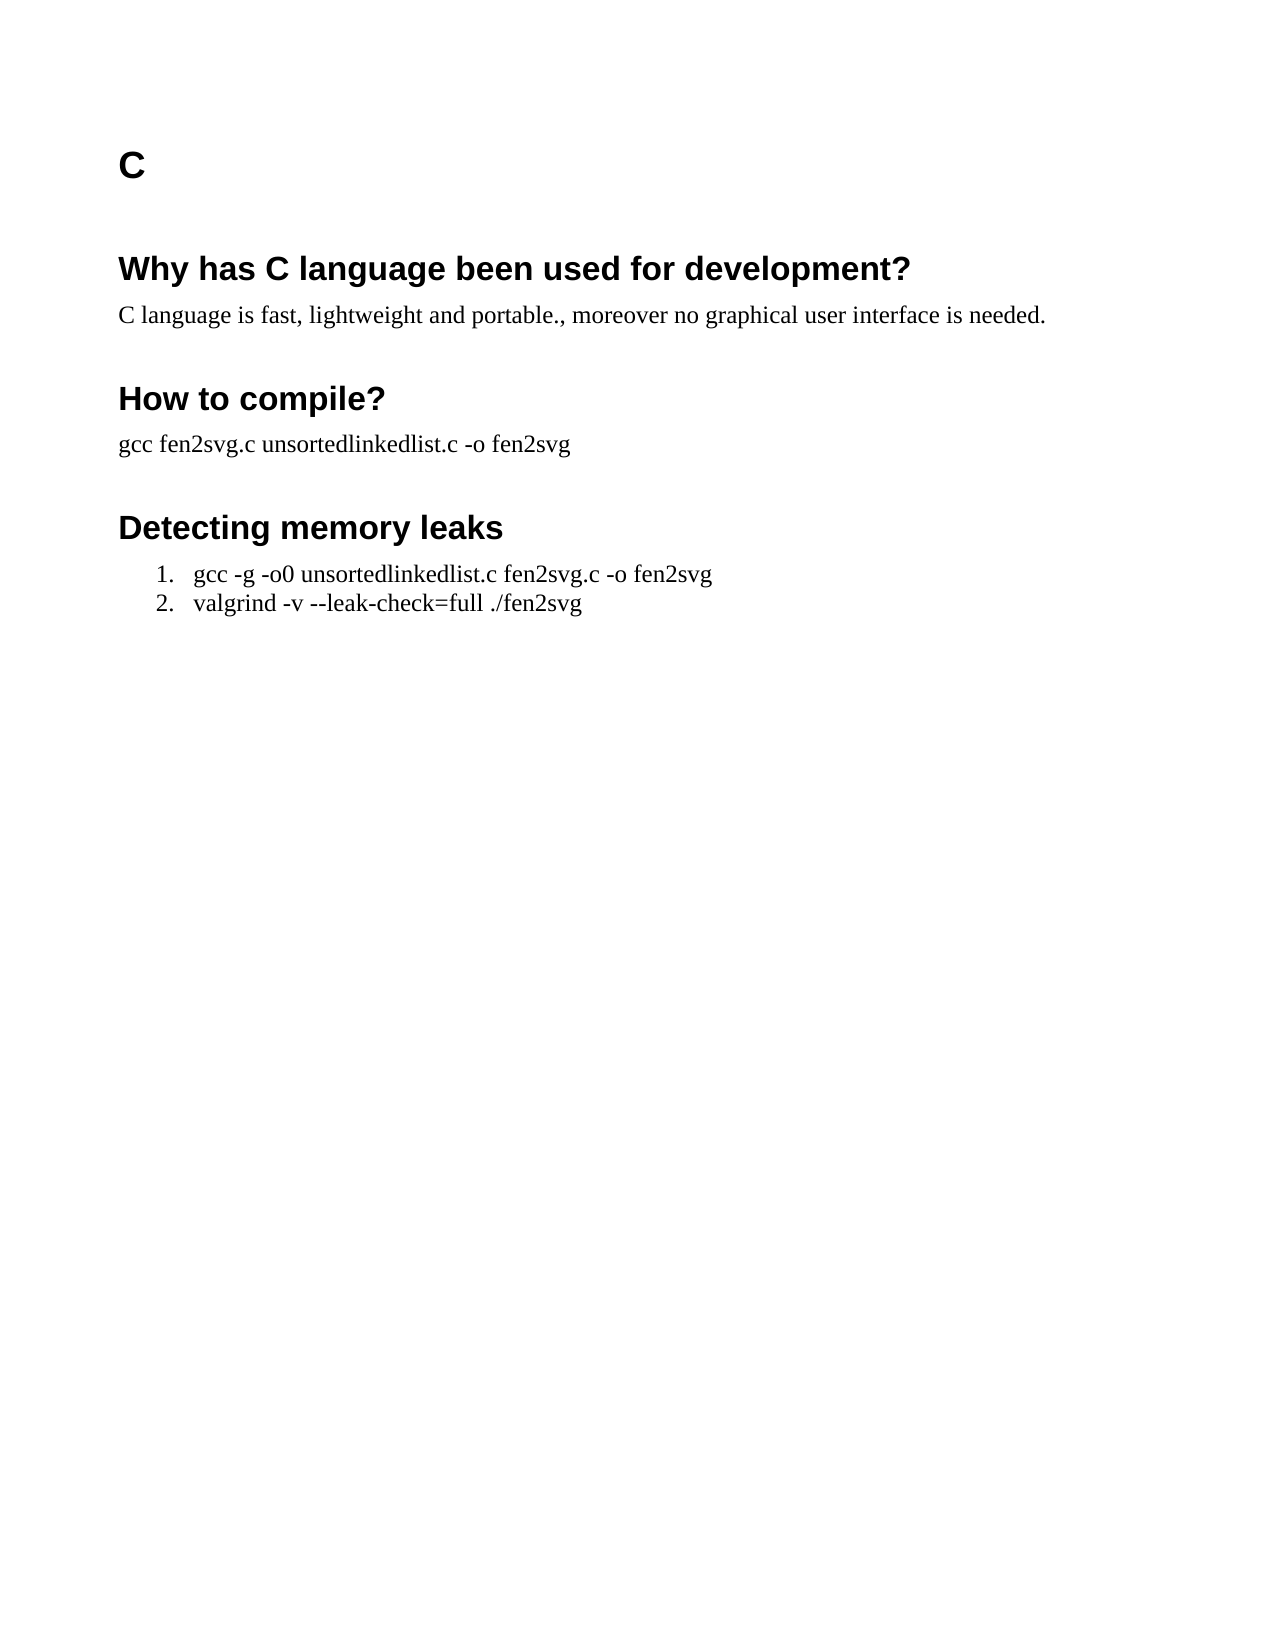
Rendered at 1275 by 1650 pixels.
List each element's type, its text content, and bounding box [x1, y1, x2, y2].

subtitle Why has C language been used for development? [118, 249, 1157, 287]
list valgrind -v --leak-check=full ./fen2svg [156, 588, 1157, 616]
text gcc fen2svg.c unsortedlinkedlist.c -o fen2svg [118, 429, 1157, 458]
subtitle Detecting memory leaks [118, 508, 1157, 546]
text C language is fast, lightweight and portable., moreover no graphical user interface is needed. [118, 300, 1157, 329]
subtitle C [118, 143, 1157, 187]
subtitle How to compile? [118, 378, 1157, 417]
list gcc -g -o0 unsortedlinkedlist.c fen2svg.c -o fen2svg [156, 559, 1157, 588]
